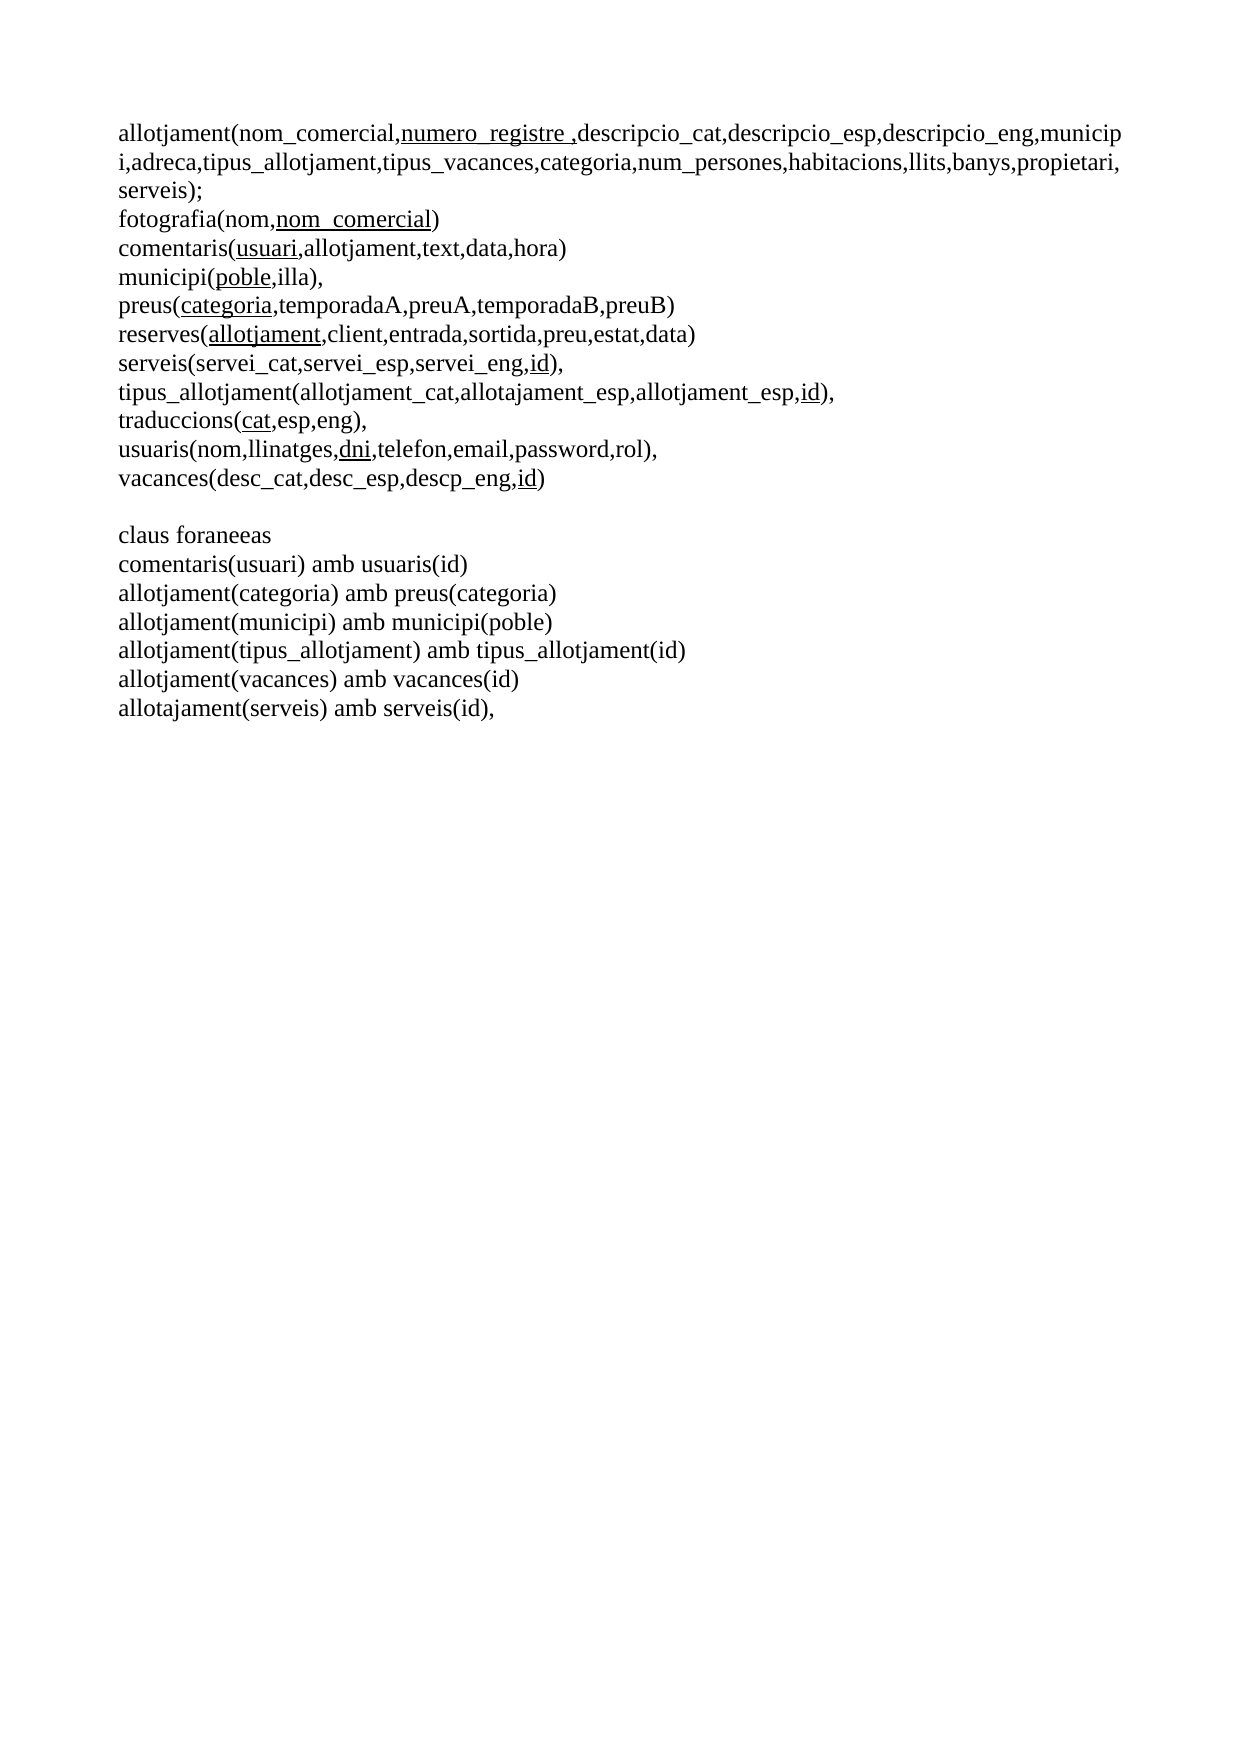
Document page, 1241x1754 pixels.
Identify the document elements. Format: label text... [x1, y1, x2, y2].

text allotjament(tipus_allotjament) amb tipus_allotjament(id) [118, 636, 1122, 664]
text allotjament(nom_comercial,numero_registre ,descripcio_cat,descripcio_esp,descripcio_eng,municipi,adreca,tipus_allotjament,tipus_vacances,categoria,num_persones,habitacions,llits,banys,propietari,serveis); [118, 118, 1122, 204]
text vacances(desc_cat,desc_esp,descp_eng,id) [118, 463, 1122, 492]
text municipi(poble,illa), [118, 262, 1122, 291]
text usuaris(nom,llinatges,dni,telefon,email,password,rol), [118, 434, 1122, 463]
text traduccions(cat,esp,eng), [118, 406, 1122, 434]
text preus(categoria,temporadaA,preuA,temporadaB,preuB) [118, 291, 1122, 319]
text tipus_allotjament(allotjament_cat,allotajament_esp,allotjament_esp,id), [118, 377, 1122, 406]
text serveis(servei_cat,servei_esp,servei_eng,id), [118, 348, 1122, 377]
text allotajament(serveis) amb serveis(id), [118, 693, 1122, 722]
text claus foraneeas [118, 521, 1122, 549]
text reserves(allotjament,client,entrada,sortida,preu,estat,data) [118, 319, 1122, 348]
text allotjament(categoria) amb preus(categoria) [118, 578, 1122, 607]
text allotjament(vacances) amb vacances(id) [118, 664, 1122, 693]
text fotografia(nom,nom_comercial) [118, 204, 1122, 233]
text comentaris(usuari) amb usuaris(id) [118, 549, 1122, 578]
text allotjament(municipi) amb municipi(poble) [118, 607, 1122, 636]
text comentaris(usuari,allotjament,text,data,hora) [118, 233, 1122, 262]
